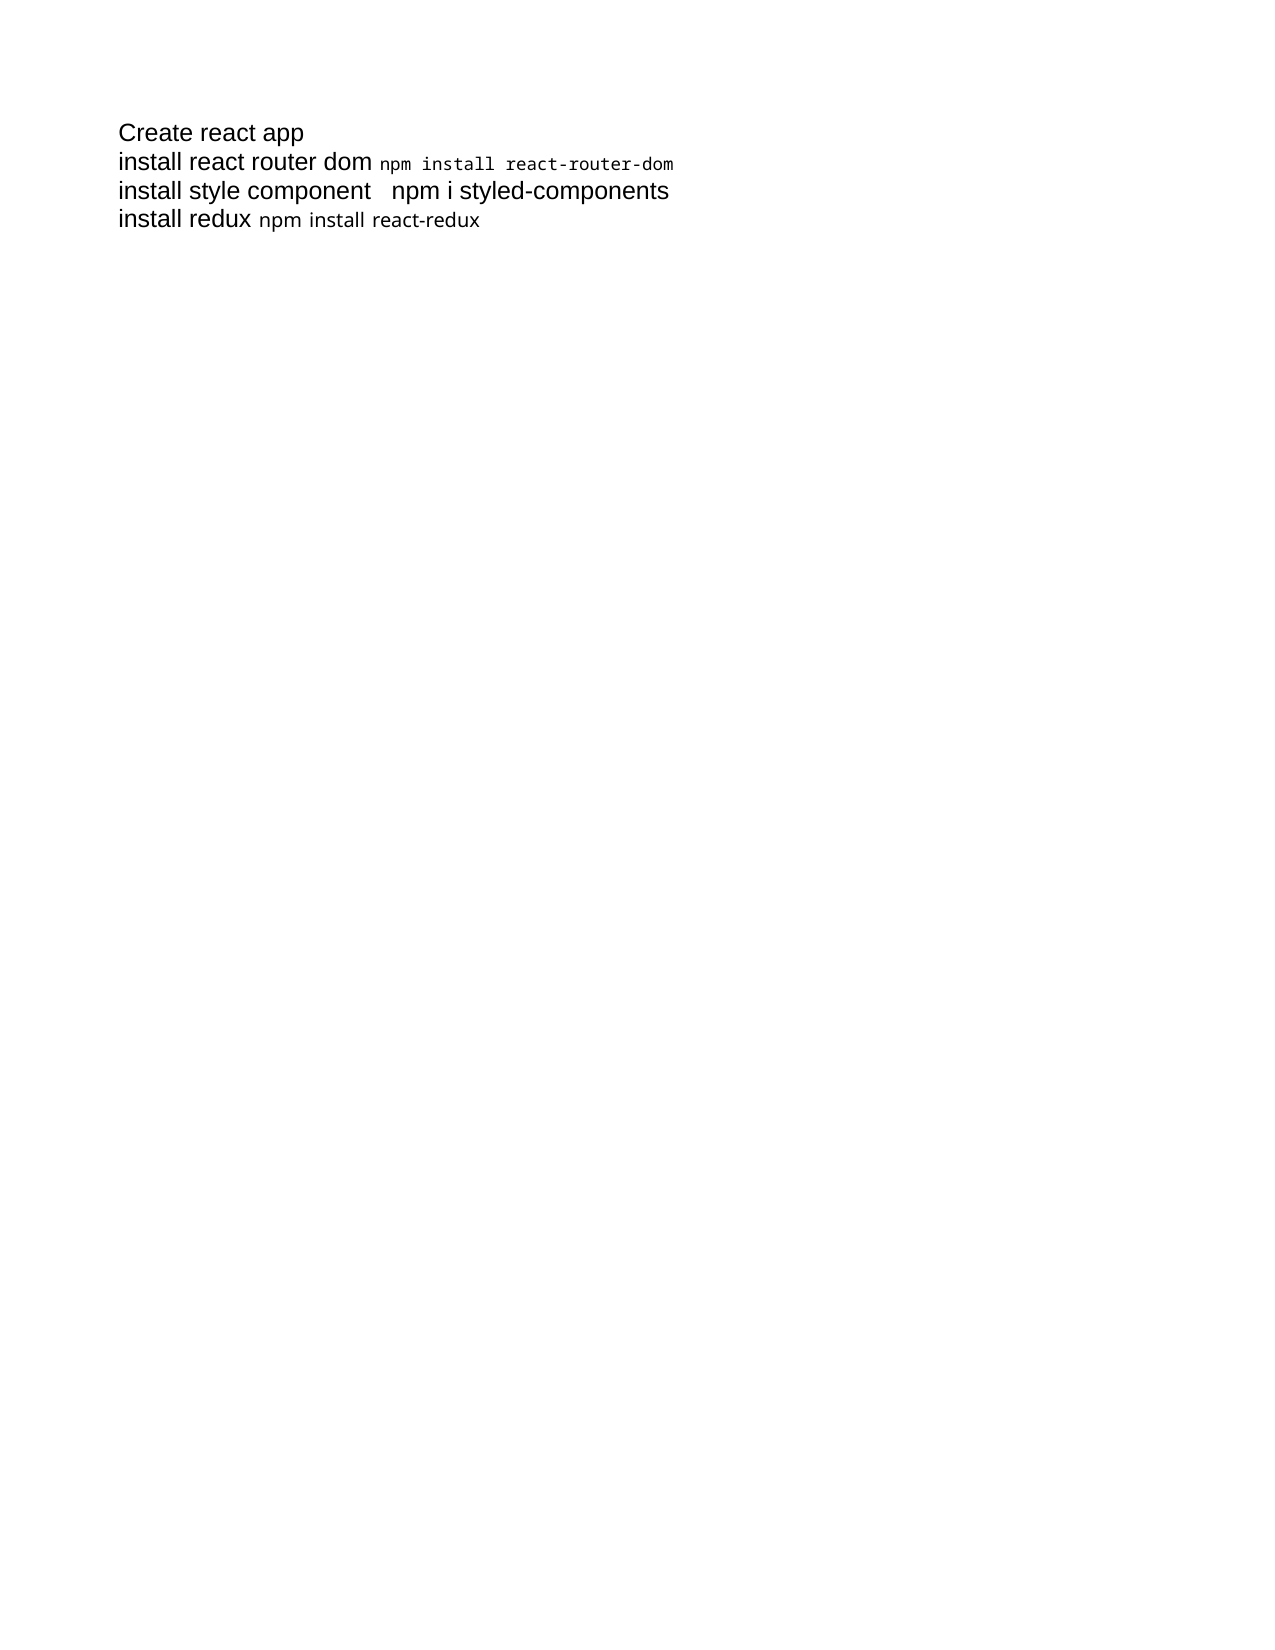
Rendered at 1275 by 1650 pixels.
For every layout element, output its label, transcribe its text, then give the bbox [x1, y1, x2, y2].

text install react router dom npm install react-router-dom [118, 147, 1157, 176]
text install redux npm install react-redux [118, 204, 1157, 234]
text install style component npm i styled-components [118, 176, 1157, 204]
text Create react app [118, 118, 1157, 147]
